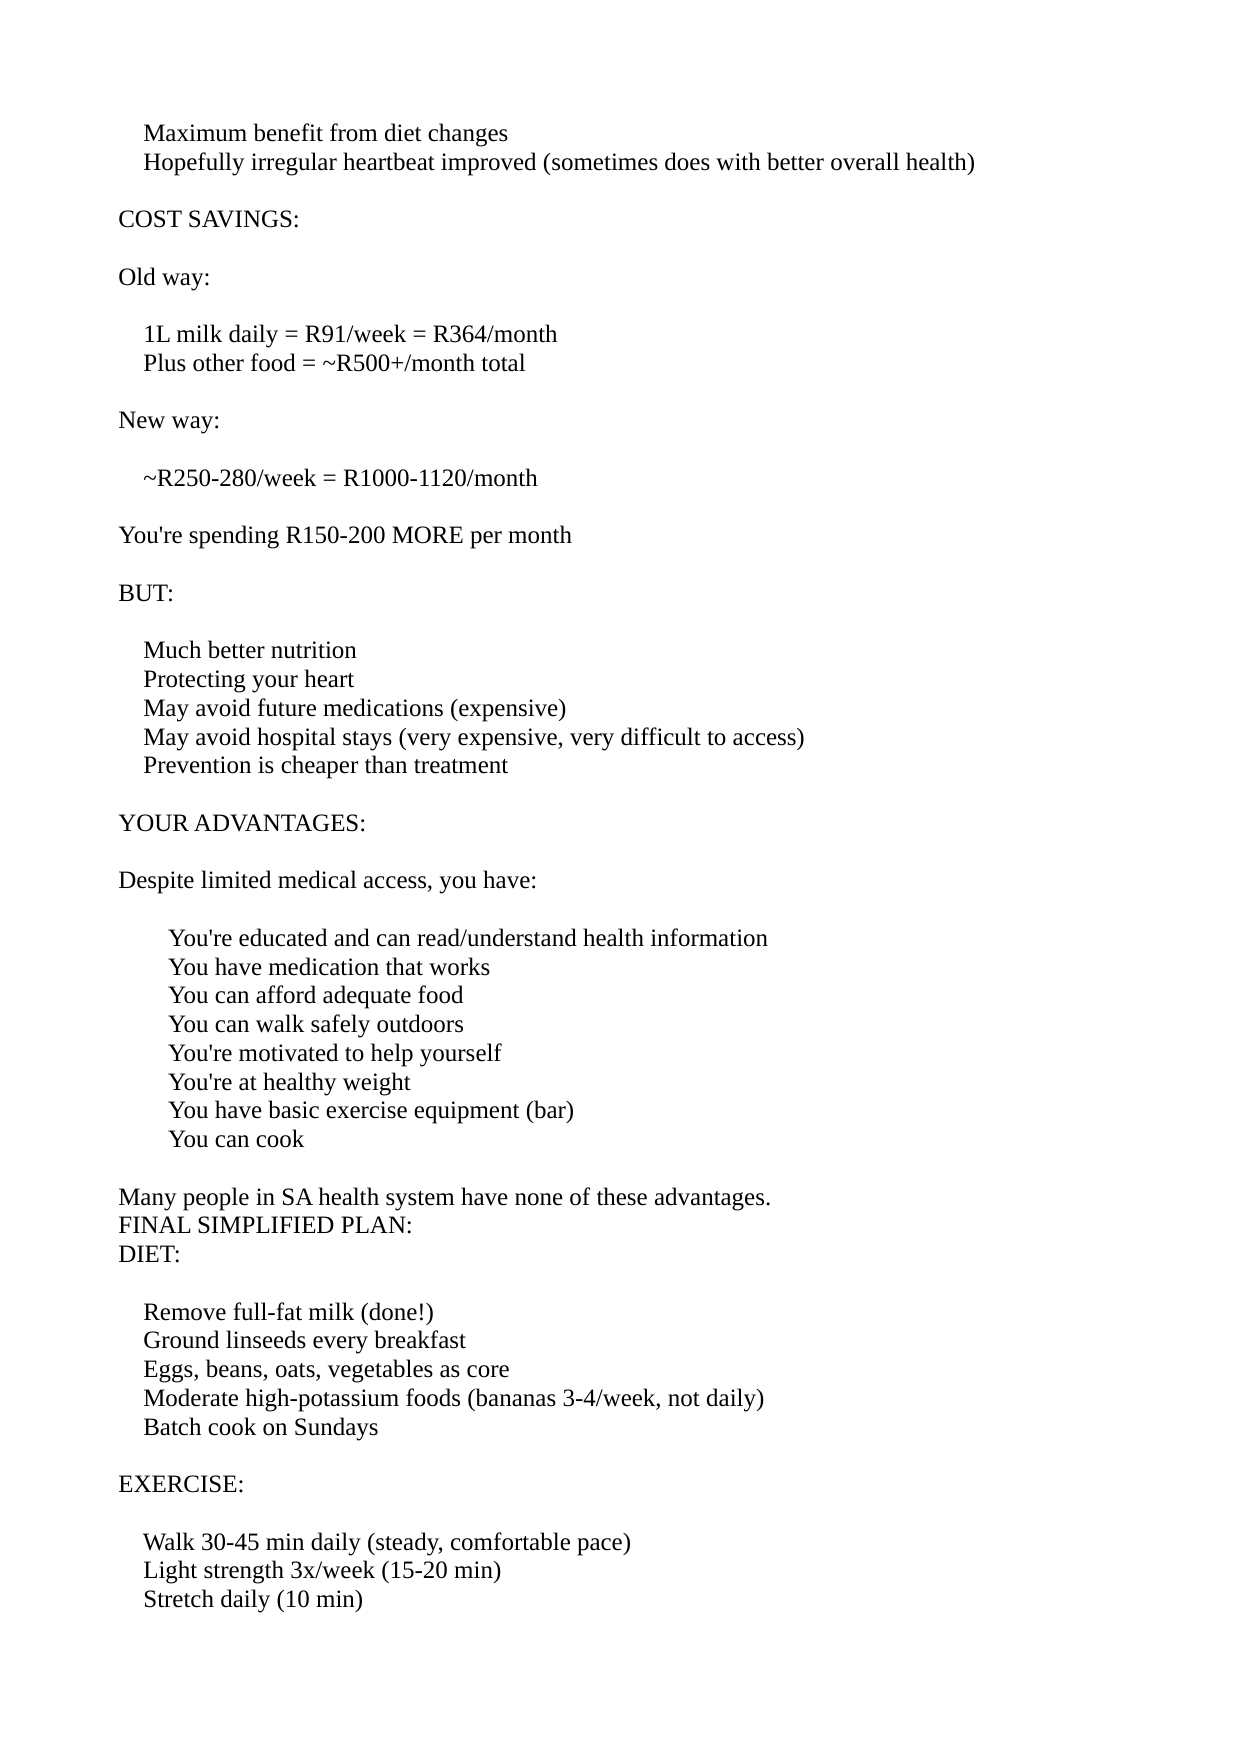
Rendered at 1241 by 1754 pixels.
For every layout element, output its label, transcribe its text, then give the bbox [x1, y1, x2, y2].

text ✅ You're educated and can read/understand health information [118, 923, 1122, 952]
text ✅ You can afford adequate food [118, 981, 1122, 1009]
text BUT: [118, 578, 1122, 607]
text ~R250-280/week = R1000-1120/month [118, 463, 1122, 492]
text Moderate high-potassium foods (bananas 3-4/week, not daily) [118, 1383, 1122, 1412]
text ✅ You're at healthy weight [118, 1067, 1122, 1096]
text Eggs, beans, oats, vegetables as core [118, 1354, 1122, 1383]
text Stretch daily (10 min) [118, 1584, 1122, 1613]
text Despite limited medical access, you have: [118, 866, 1122, 894]
text Much better nutrition [118, 636, 1122, 664]
text FINAL SIMPLIFIED PLAN: [118, 1211, 1122, 1239]
text ✅ You have basic exercise equipment (bar) [118, 1096, 1122, 1124]
text New way: [118, 406, 1122, 434]
text Walk 30-45 min daily (steady, comfortable pace) [118, 1527, 1122, 1556]
text ✅ You can walk safely outdoors [118, 1009, 1122, 1038]
text Protecting your heart [118, 664, 1122, 693]
text COST SAVINGS: [118, 204, 1122, 233]
text DIET: [118, 1239, 1122, 1268]
text EXERCISE: [118, 1469, 1122, 1498]
text Plus other food = ~R500+/month total [118, 348, 1122, 377]
text YOUR ADVANTAGES: [118, 808, 1122, 837]
text Old way: [118, 262, 1122, 291]
text Prevention is cheaper than treatment [118, 751, 1122, 779]
text Hopefully irregular heartbeat improved (sometimes does with better overall health) [118, 147, 1122, 176]
text Ground linseeds every breakfast [118, 1326, 1122, 1354]
text Many people in SA health system have none of these advantages. [118, 1182, 1122, 1211]
text ✅ You can cook [118, 1124, 1122, 1153]
text Maximum benefit from diet changes [118, 118, 1122, 147]
text 1L milk daily = R91/week = R364/month [118, 319, 1122, 348]
text May avoid future medications (expensive) [118, 693, 1122, 722]
text May avoid hospital stays (very expensive, very difficult to access) [118, 722, 1122, 751]
text You're spending R150-200 MORE per month [118, 521, 1122, 549]
text Batch cook on Sundays [118, 1412, 1122, 1441]
text Light strength 3x/week (15-20 min) [118, 1556, 1122, 1584]
text Remove full-fat milk (done!) [118, 1297, 1122, 1326]
text ✅ You have medication that works [118, 952, 1122, 981]
text ✅ You're motivated to help yourself [118, 1038, 1122, 1067]
